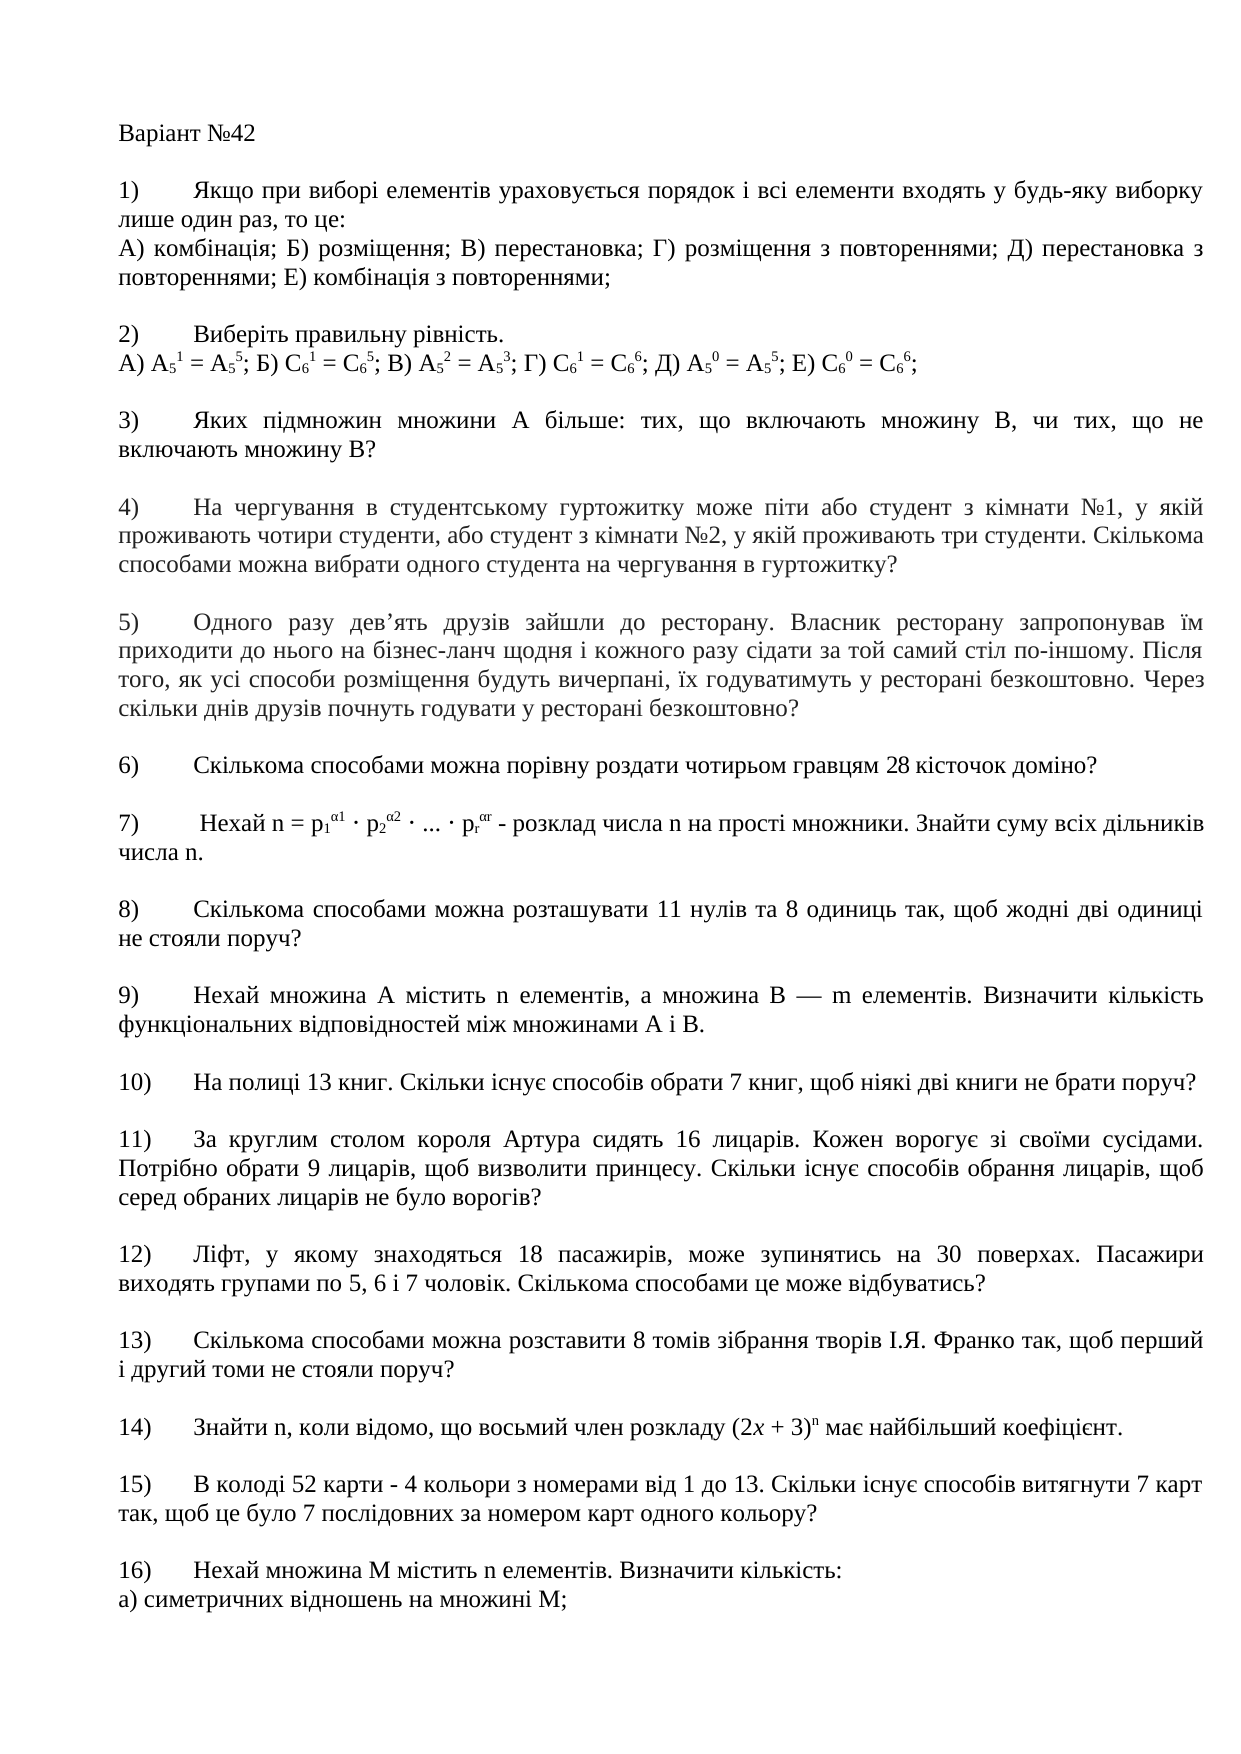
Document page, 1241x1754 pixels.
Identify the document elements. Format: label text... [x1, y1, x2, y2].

list Скількома способами можна розташувати 11 нулів та 8 одиниць так, щоб жодні дві одиниці не стояли поруч? [118, 894, 1205, 952]
list Ліфт, у якому знаходяться 18 пасажирів, може зупинятись на 30 поверхах. Пасажири виходять групами по 5, 6 і 7 чоловік. Скількома способами це може відбуватись? [118, 1239, 1205, 1297]
list Скількома способами можна розставити 8 томів зібрання творів І.Я. Франко так, щоб перший і другий томи не стояли поруч? [118, 1326, 1205, 1383]
list Якщо при виборі елементів ураховується порядок і всі елементи входять у будь-яку виборку лише один раз, то це: [118, 176, 1205, 233]
list А) А51 = А55; Б) С61 = С65; В) А52 = А53; Г) С61 = С66; Д) А50 = А55; Е) С60 = С66; [118, 348, 1205, 377]
list За круглим столом короля Артура сидять 16 лицарів. Кожен ворогує зі своїми сусідами. Потрібно обрати 9 лицарів, щоб визволити принцесу. Скільки існує способів обрання лицарів, щоб серед обраних лицарів не було ворогів? [118, 1124, 1205, 1211]
list Скількома способами можна порівну роздати чотирьом гравцям 28 кісточок доміно? [118, 751, 1205, 779]
list В колоді 52 карти - 4 кольори з номерами від 1 до 13. Скільки існує способів витягнути 7 карт так, щоб це було 7 послідовних за номером карт одного кольору? [118, 1469, 1205, 1527]
list Знайти n, коли відомо, що восьмий член розкладу (2х + 3)n має найбільший коефіцієнт. [118, 1412, 1205, 1441]
list а) симетричних відношень на множині М; [118, 1584, 1205, 1613]
text Варіант №42 [118, 118, 1205, 147]
list А) комбінація; Б) розміщення; В) перестановка; Г) розміщення з повтореннями; Д) перестановка з повтореннями; Е) комбінація з повтореннями; [118, 233, 1205, 291]
list На полиці 13 книг. Скільки існує способів обрати 7 книг, щоб ніякі дві книги не брати поруч? [118, 1067, 1205, 1096]
list Нехай n = p1α1 ⋅ p2α2 ⋅ ... ⋅ prαr - розклад числа n на прості множники. Знайти суму всіх дільників числа n. [118, 808, 1205, 866]
list Нехай множина А містить n елементів, а множина В — m елементів. Визначити кількість функціональних відповідностей між множинами А і В. [118, 981, 1205, 1038]
list Нехай множина М містить n елементів. Визначити кількість: [118, 1556, 1205, 1584]
list Яких підмножин множини А більше: тих, що включають множину В, чи тих, що не включають множину В? [118, 406, 1205, 463]
list На чергування в студентському гуртожитку може піти або студент з кімнати №1, у якій проживають чотири студенти, або студент з кімнати №2, у якій проживають три студенти. Скількома способами можна вибрати одного студента на чергування в гуртожитку? [118, 492, 1205, 578]
list Виберіть правильну рівність. [118, 319, 1205, 348]
list Одного разу дев’ять друзів зайшли до ресторану. Власник ресторану запропонував їм приходити до нього на бізнес-ланч щодня і кожного разу сідати за той самий стіл по-іншому. Після того, як усі способи розміщення будуть вичерпані, їх годуватимуть у ресторані безкоштовно. Через скільки днів друзів почнуть годувати у ресторані безкоштовно? [118, 607, 1205, 722]
